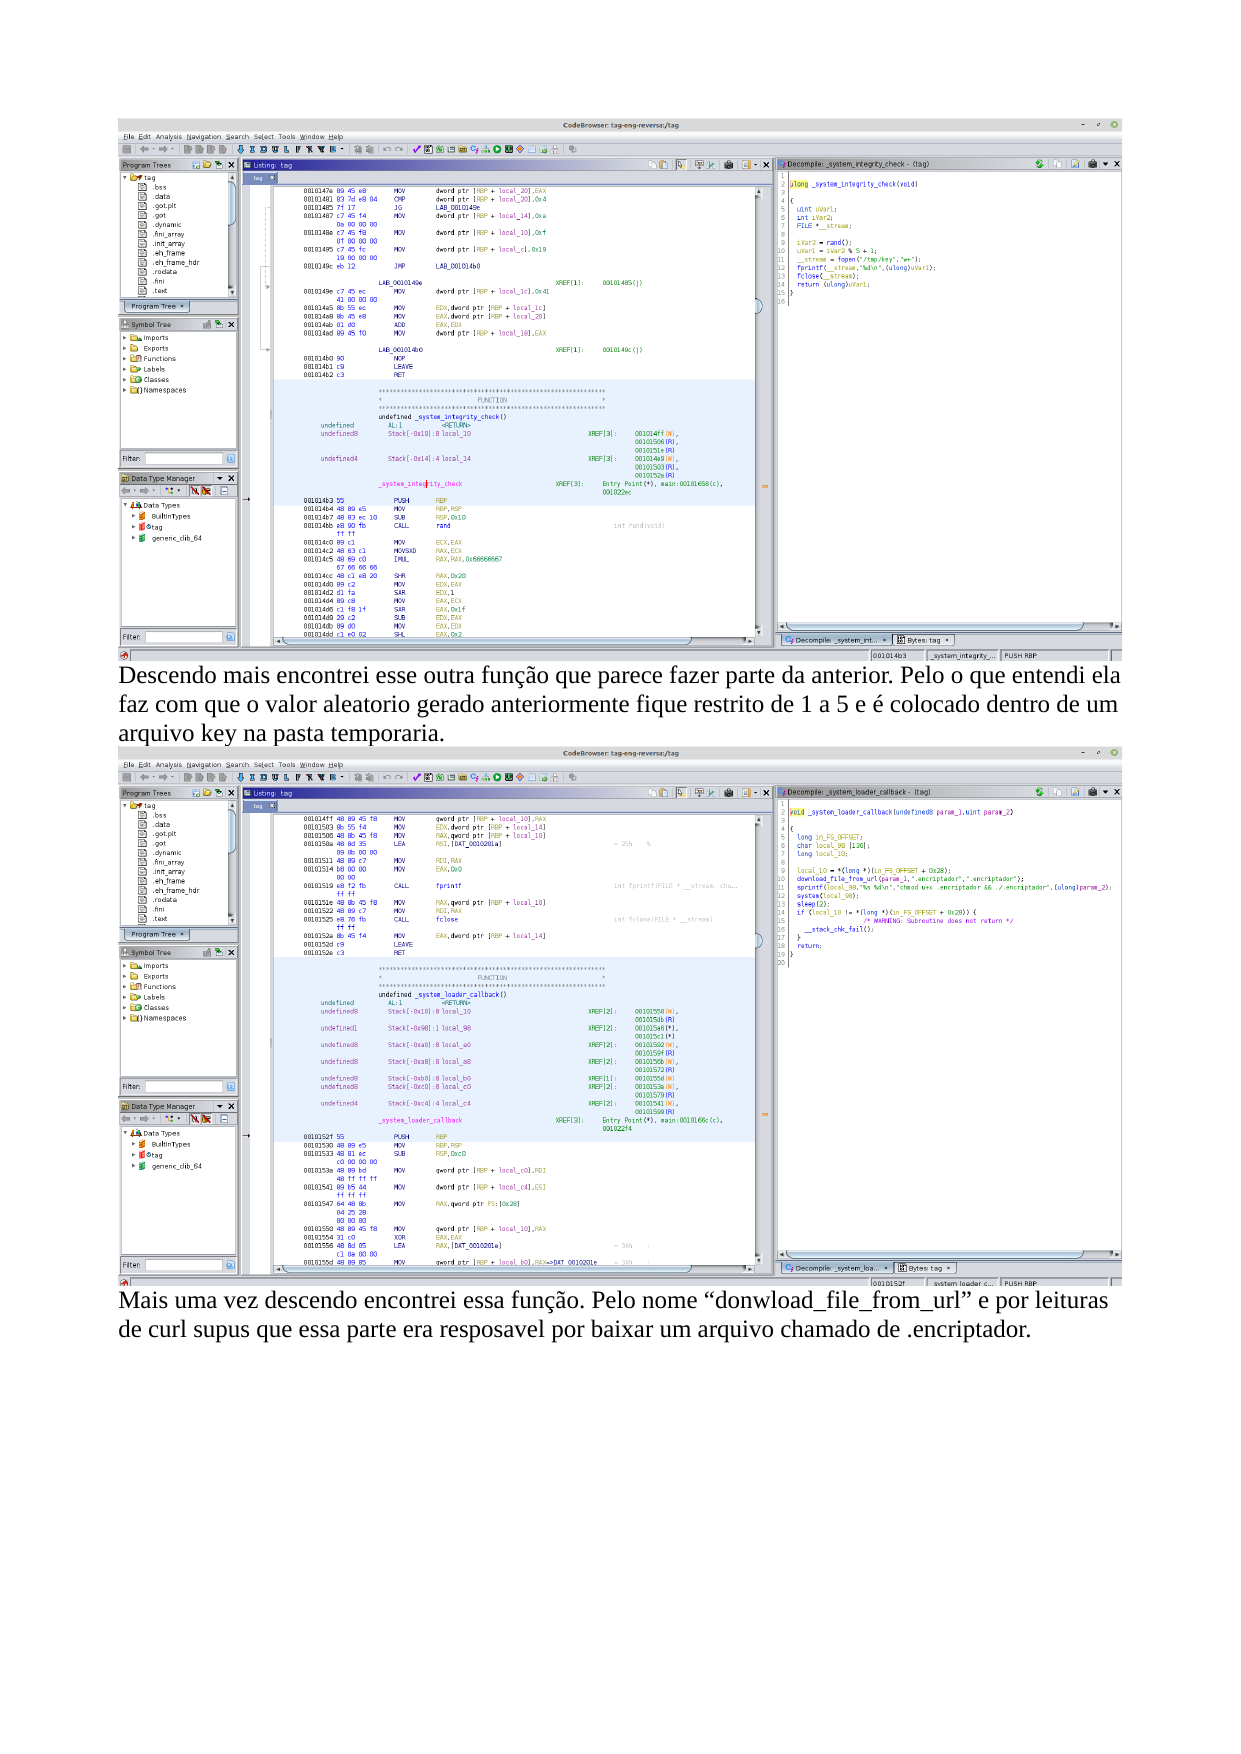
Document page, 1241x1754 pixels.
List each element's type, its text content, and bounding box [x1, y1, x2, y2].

picture [118, 746, 1123, 1286]
text Descendo mais encontrei esse outra função que parece fazer parte da anterior. Pelo o que entendi ela faz com que o valor aleatorio gerado anteriormente fique restrito de 1 a 5 e é colocado dentro de um arquivo key na pasta temporaria. [118, 661, 1122, 746]
picture [118, 118, 1123, 661]
text Mais uma vez descendo encontrei essa função. Pelo nome “donwload_file_from_url” e por leituras de curl supus que essa parte era resposavel por baixar um arquivo chamado de .encriptador. [118, 1286, 1122, 1343]
